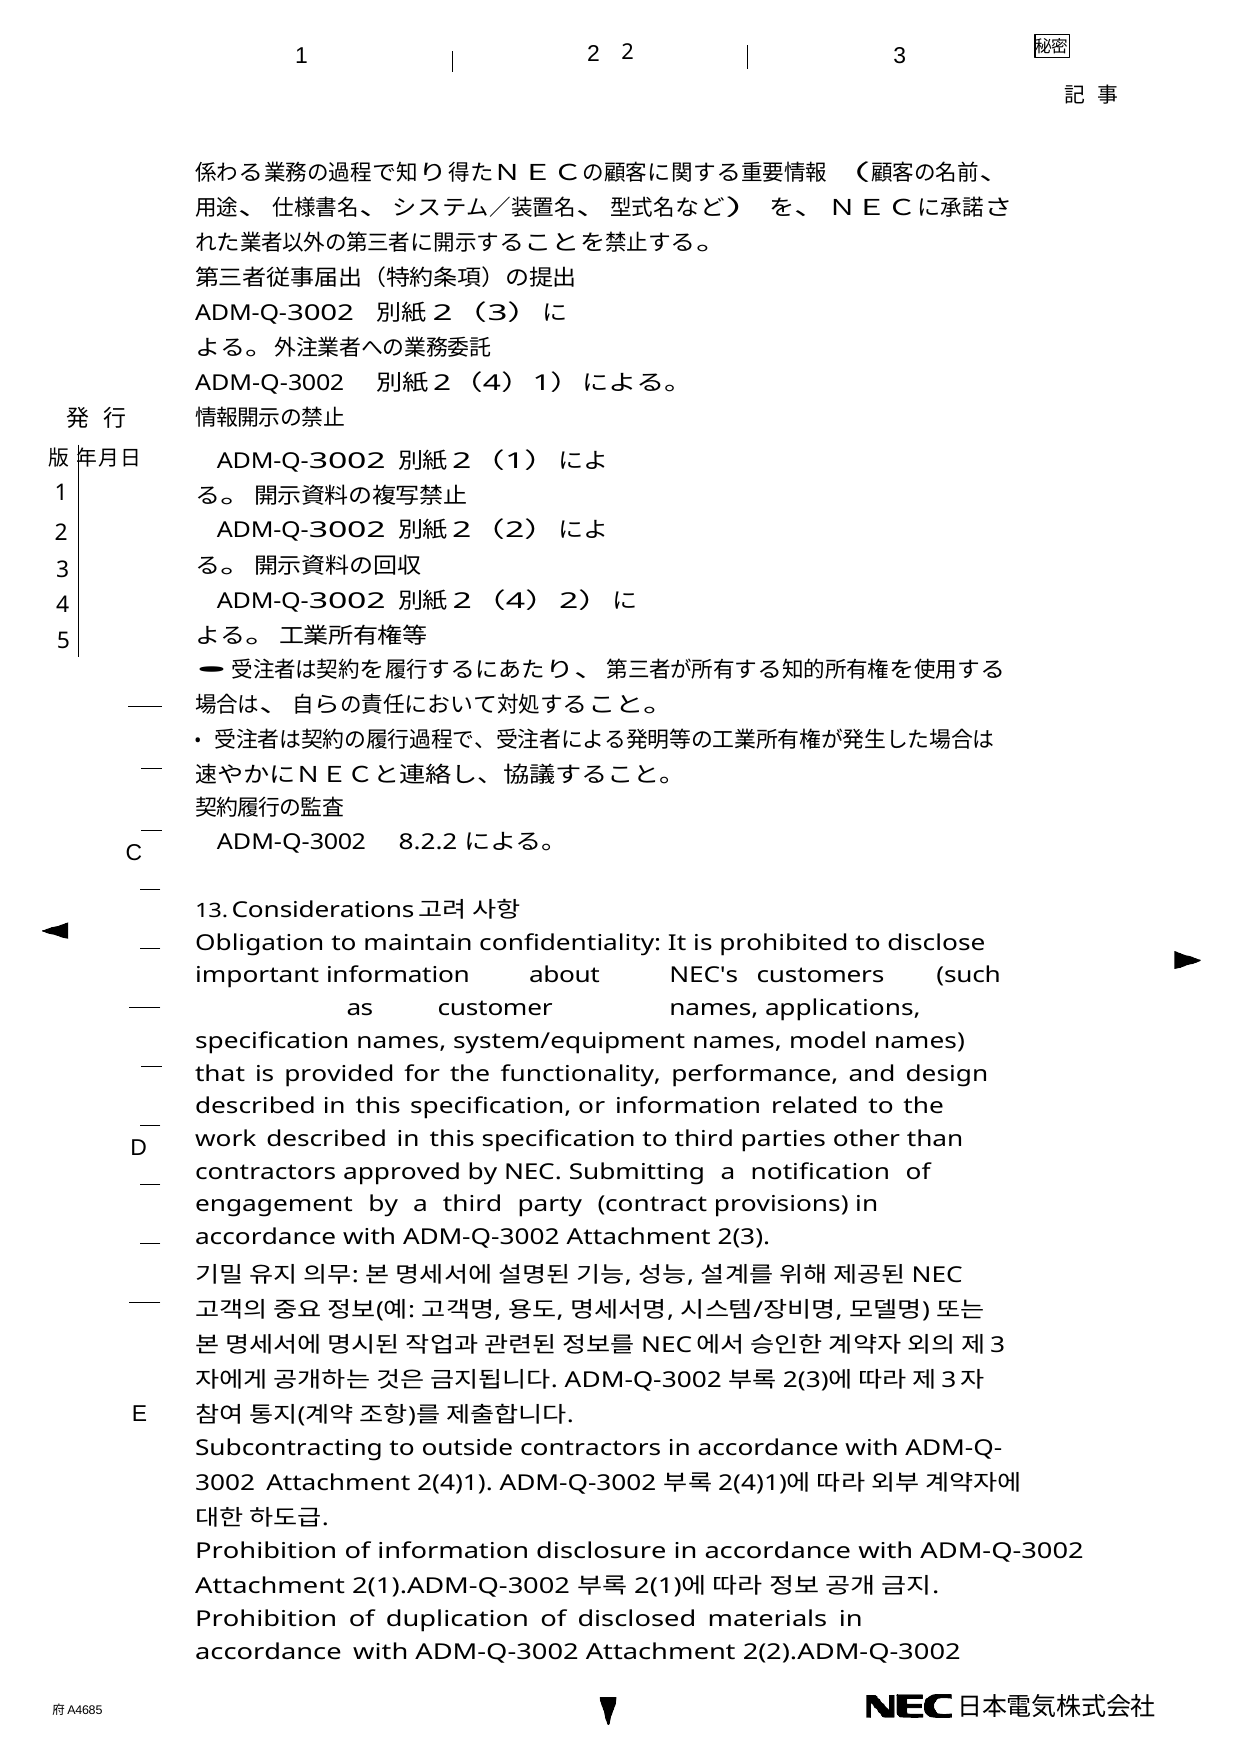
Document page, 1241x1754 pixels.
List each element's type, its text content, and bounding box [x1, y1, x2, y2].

picture [866, 1694, 952, 1718]
text Prohibition of information disclosure in accordance with ADM-Q-3002 Attachment 2(1).ADM-Q-3002 부록 2(1)에 따라 정보 공개 금지. [195, 1535, 1126, 1600]
text •受注者は契約を履行するにあたり、第三者が所有する知的所有権を使用する場合は、自らの責任において対処すること。 [191, 652, 1026, 719]
text 記 事 [29, 78, 1119, 108]
text 1 [54, 476, 155, 508]
picture [599, 1697, 617, 1725]
text ADM-Q-3002 別紙 2（2）による。開示資料の回収 [195, 512, 610, 579]
text ADM-Q-3002 8.2.2 による。 [217, 824, 1213, 856]
text Subcontracting to outside contractors in accordance with ADM-Q-3002 Attachment 2(4)1). ADM-Q-3002 부록 2(4)1)에 따라 외부 계약자에 대한 하도급. [195, 1432, 1026, 1532]
text 1 2 3 [295, 36, 1213, 70]
text C [29, 839, 143, 865]
text 5 [57, 624, 155, 655]
text ADM-Q-3002 別紙 2（1）による。開示資料の複写禁止 [195, 443, 610, 509]
text 4 [56, 588, 155, 619]
list 受注者は契約の履行過程で、受注者による発明等の工業所有権が発生した場合は速やかにＮＥＣと連絡し、協議すること。 [194, 722, 1015, 789]
text E [29, 1400, 148, 1426]
text Prohibition of duplication of disclosed materials in accordance with ADM-Q-3002 Attachment 2(2).ADM-Q-3002 부록 2(2)에 따라 공개 자료의 복제 금지. [195, 1603, 1014, 1666]
text 2 [54, 516, 155, 547]
text 3 [56, 553, 155, 584]
text 版 年月日 [49, 441, 155, 471]
text ADM-Q-3002 別紙 2（4）2）による。工業所有権等 [195, 583, 648, 649]
text ADM-Q-3002 別紙 2（4）1）による。 [195, 364, 1213, 396]
text 契約履行の監査 [195, 792, 1213, 821]
picture [1174, 951, 1201, 969]
text D [29, 1134, 148, 1161]
text 発 行 情報開示の禁止 [67, 399, 1213, 433]
picture [42, 922, 69, 939]
text Obligation to maintain confidentiality: It is prohibited to disclose important information about NEC's customers (such as customer names, applications, specification names, system/equipment names, model names) that is provided for the functionality, performance, and design described in this specification, or information related to the work described in this specification to third parties other than contractors approved by NEC. Submitting a notification of engagement by a third party (contract provisions) in accordance with ADM-Q-3002 Attachment 2(3). [195, 927, 1014, 1251]
text 기밀 유지 의무: 본 명세서에 설명된 기능, 성능, 설계를 위해 제공된 NEC 고객의 중요 정보(예: 고객명, 용도, 명세서명, 시스템/장비명, 모델명) 또는 본 명세서에 명시된 작업과 관련된 정보를 NEC에서 승인한 계약자 외의 제3자에게 공개하는 것은 금지됩니다. ADM-Q-3002 부록 2(3)에 따라 제3자 참여 통지(계약 조항)를 제출합니다. [195, 1257, 1014, 1428]
text 第三者従事届出（特約条項）の提出 ADM-Q-3002 別紙 2（3）による。外注業者への業務委託 [195, 260, 588, 361]
text 係わる業務の過程で知り得たＮＥＣの顧客に関する重要情報（顧客の名前、用途、仕様書名、システム／装置名、型式名など）を、ＮＥＣに承諾された業者以外の第三者に開示することを禁止する。 [195, 155, 1015, 256]
text 秘密 [1035, 35, 1069, 56]
list Considerations고려 사항 [195, 892, 1213, 924]
